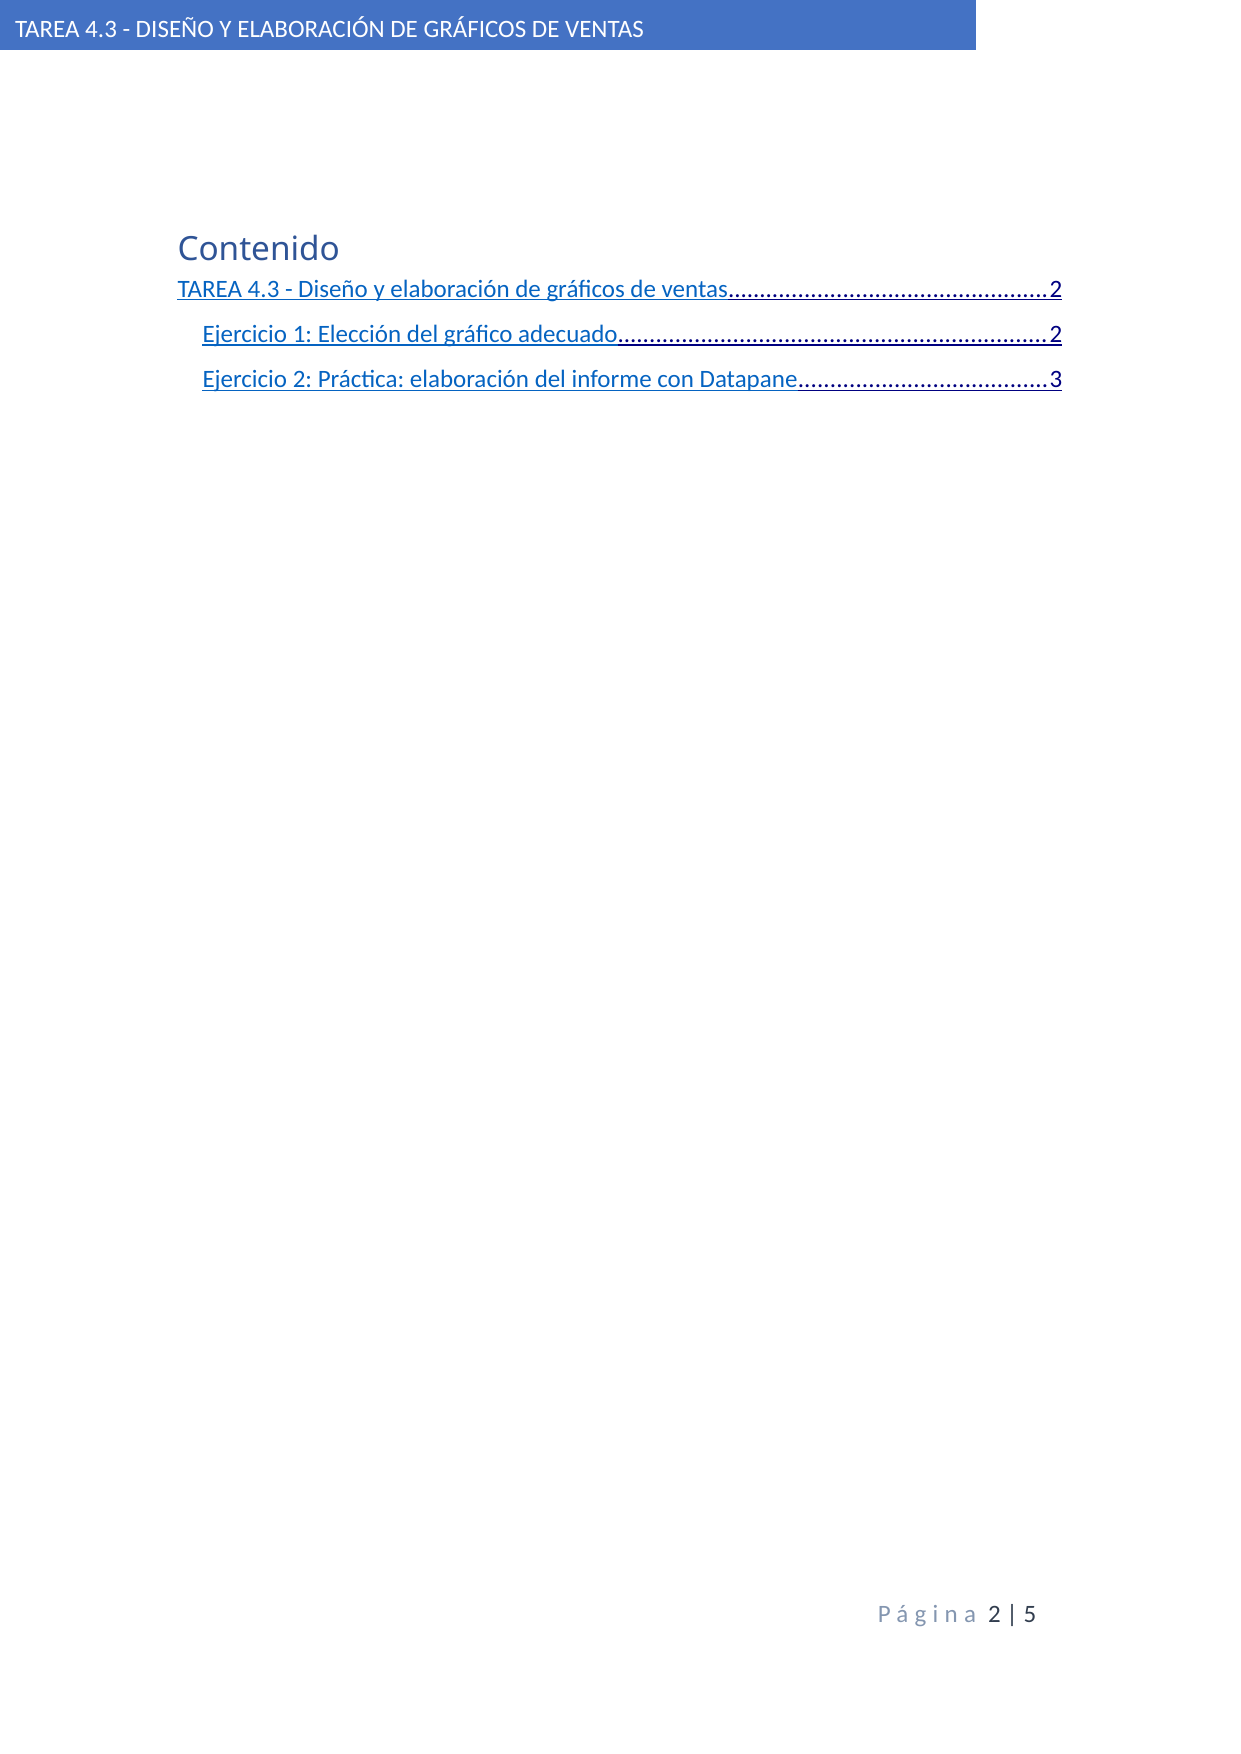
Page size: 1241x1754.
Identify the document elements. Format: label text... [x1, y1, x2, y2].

text Ejercicio 2: Práctica: elaboración del informe con Datapane 3 [202, 364, 1063, 394]
text Ejercicio 1: Elección del gráfico adecuado 2 [202, 318, 1063, 349]
text Contenido [177, 224, 1063, 270]
text TAREA 4.3 - Diseño y elaboración de gráficos de ventas 2 [177, 273, 1063, 303]
